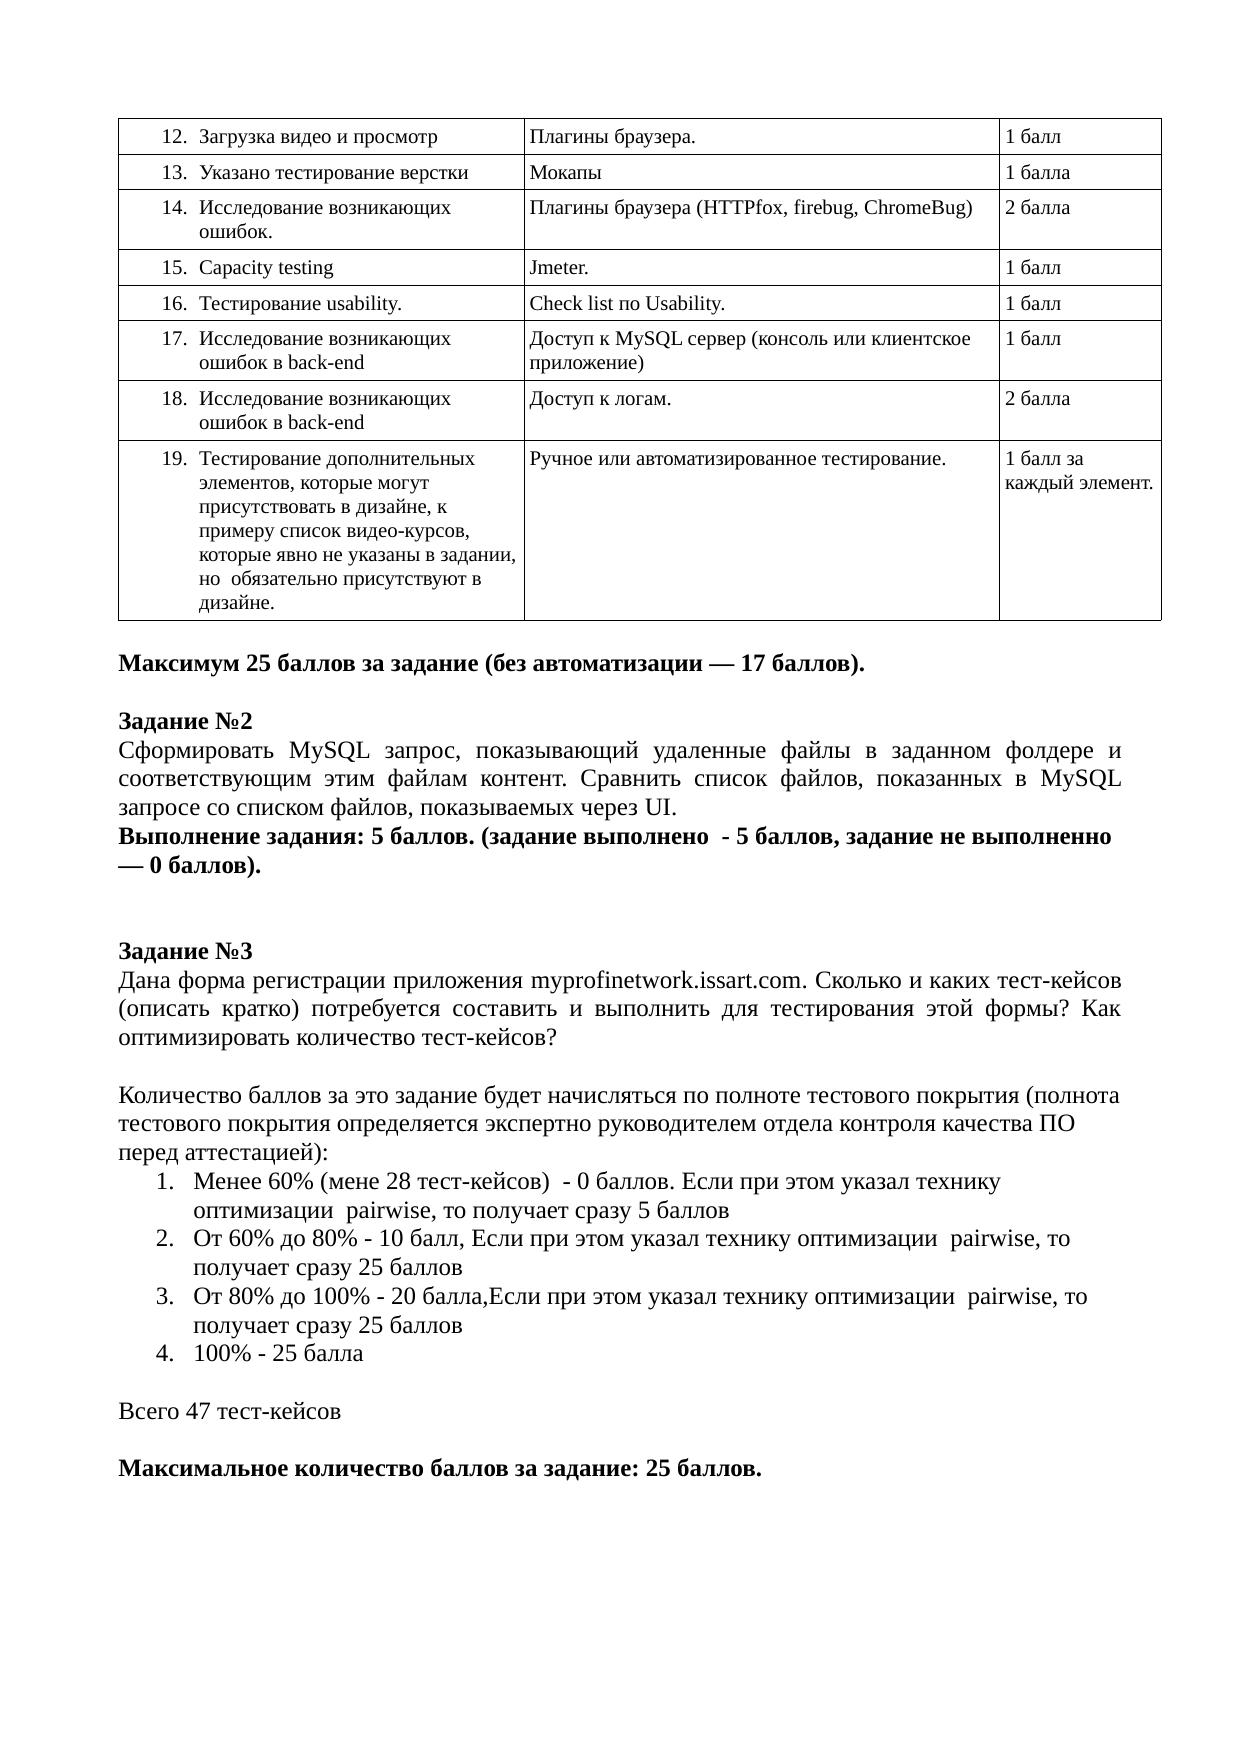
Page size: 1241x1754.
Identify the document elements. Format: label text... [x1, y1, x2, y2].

table_cell Тестирование дополнительных элементов, которые могут присутствовать в дизайне, к примеру список видео-курсов, которые явно не указаны в задании, но обязательно присутствуют в дизайне. [119, 441, 524, 620]
text Количество баллов за это задание будет начисляться по полноте тестового покрытия (полнота тестового покрытия определяется экспертно руководителем отдела контроля качества ПО перед аттестацией): [118, 1080, 1122, 1166]
table_cell Исследование возникающих ошибок в back-end [119, 321, 524, 380]
list 100% - 25 балла [156, 1338, 1122, 1367]
table_cell Плагины браузера. [525, 119, 999, 154]
list От 60% до 80% - 10 балл, Если при этом указал технику оптимизации pairwise, то получает сразу 25 баллов [156, 1223, 1122, 1281]
table_cell 1 балл за каждый элемент. [1000, 441, 1161, 620]
table_cell 1 балла [1000, 155, 1161, 189]
list От 80% до 100% - 20 балла,Если при этом указал технику оптимизации pairwise, то получает сразу 25 баллов [156, 1281, 1122, 1338]
text Всего 47 тест-кейсов [118, 1396, 1122, 1425]
table_cell Доступ к логам. [525, 381, 999, 440]
table_cell Тестирование usability. [119, 286, 524, 320]
table_cell Мокапы [525, 155, 999, 189]
table_cell Плагины браузера (HTTPfox, firebug, ChromeBug) [525, 190, 999, 249]
table_cell Check list по Usability. [525, 286, 999, 320]
table_cell 1 балл [1000, 119, 1161, 154]
text Максимум 25 баллов за задание (без автоматизации — 17 баллов). [118, 648, 1122, 677]
text Выполнение задания: 5 баллов. (задание выполнено - 5 баллов, задание не выполненно — 0 баллов). [118, 821, 1122, 878]
text Сформировать MySQL запрос, показывающий удаленные файлы в заданном фолдере и соответствующим этим файлам контент. Сравнить список файлов, показанных в MySQL запросе со списком файлов, показываемых через UI. [118, 735, 1122, 821]
table_cell Ручное или автоматизированное тестирование. [525, 441, 999, 620]
table_cell 1 балл [1000, 250, 1161, 285]
table_cell Jmeter. [525, 250, 999, 285]
text Максимальное количество баллов за задание: 25 баллов. [118, 1453, 1122, 1482]
table_cell Загрузка видео и просмотр [119, 119, 524, 154]
table_cell Указано тестирование верстки [119, 155, 524, 189]
table_cell Capacity testing [119, 250, 524, 285]
table_cell Исследование возникающих ошибок. [119, 190, 524, 249]
table_cell Исследование возникающих ошибок в back-end [119, 381, 524, 440]
table_cell 2 балла [1000, 190, 1161, 249]
list Менее 60% (мене 28 тест-кейсов) - 0 баллов. Если при этом указал технику оптимизации pairwise, то получает сразу 5 баллов [156, 1166, 1122, 1223]
table_cell 1 балл [1000, 286, 1161, 320]
text Задание №2 [118, 706, 1122, 735]
text Задание №3 [118, 936, 1122, 965]
table_cell Доступ к MySQL сервер (консоль или клиентское приложение) [525, 321, 999, 380]
text Дана форма регистрации приложения myprofinetwork.issart.com. Сколько и каких тест-кейсов (описать кратко) потребуется составить и выполнить для тестирования этой формы? Как оптимизировать количество тест-кейсов? [118, 965, 1122, 1051]
table_cell 1 балл [1000, 321, 1161, 380]
table_cell 2 балла [1000, 381, 1161, 440]
